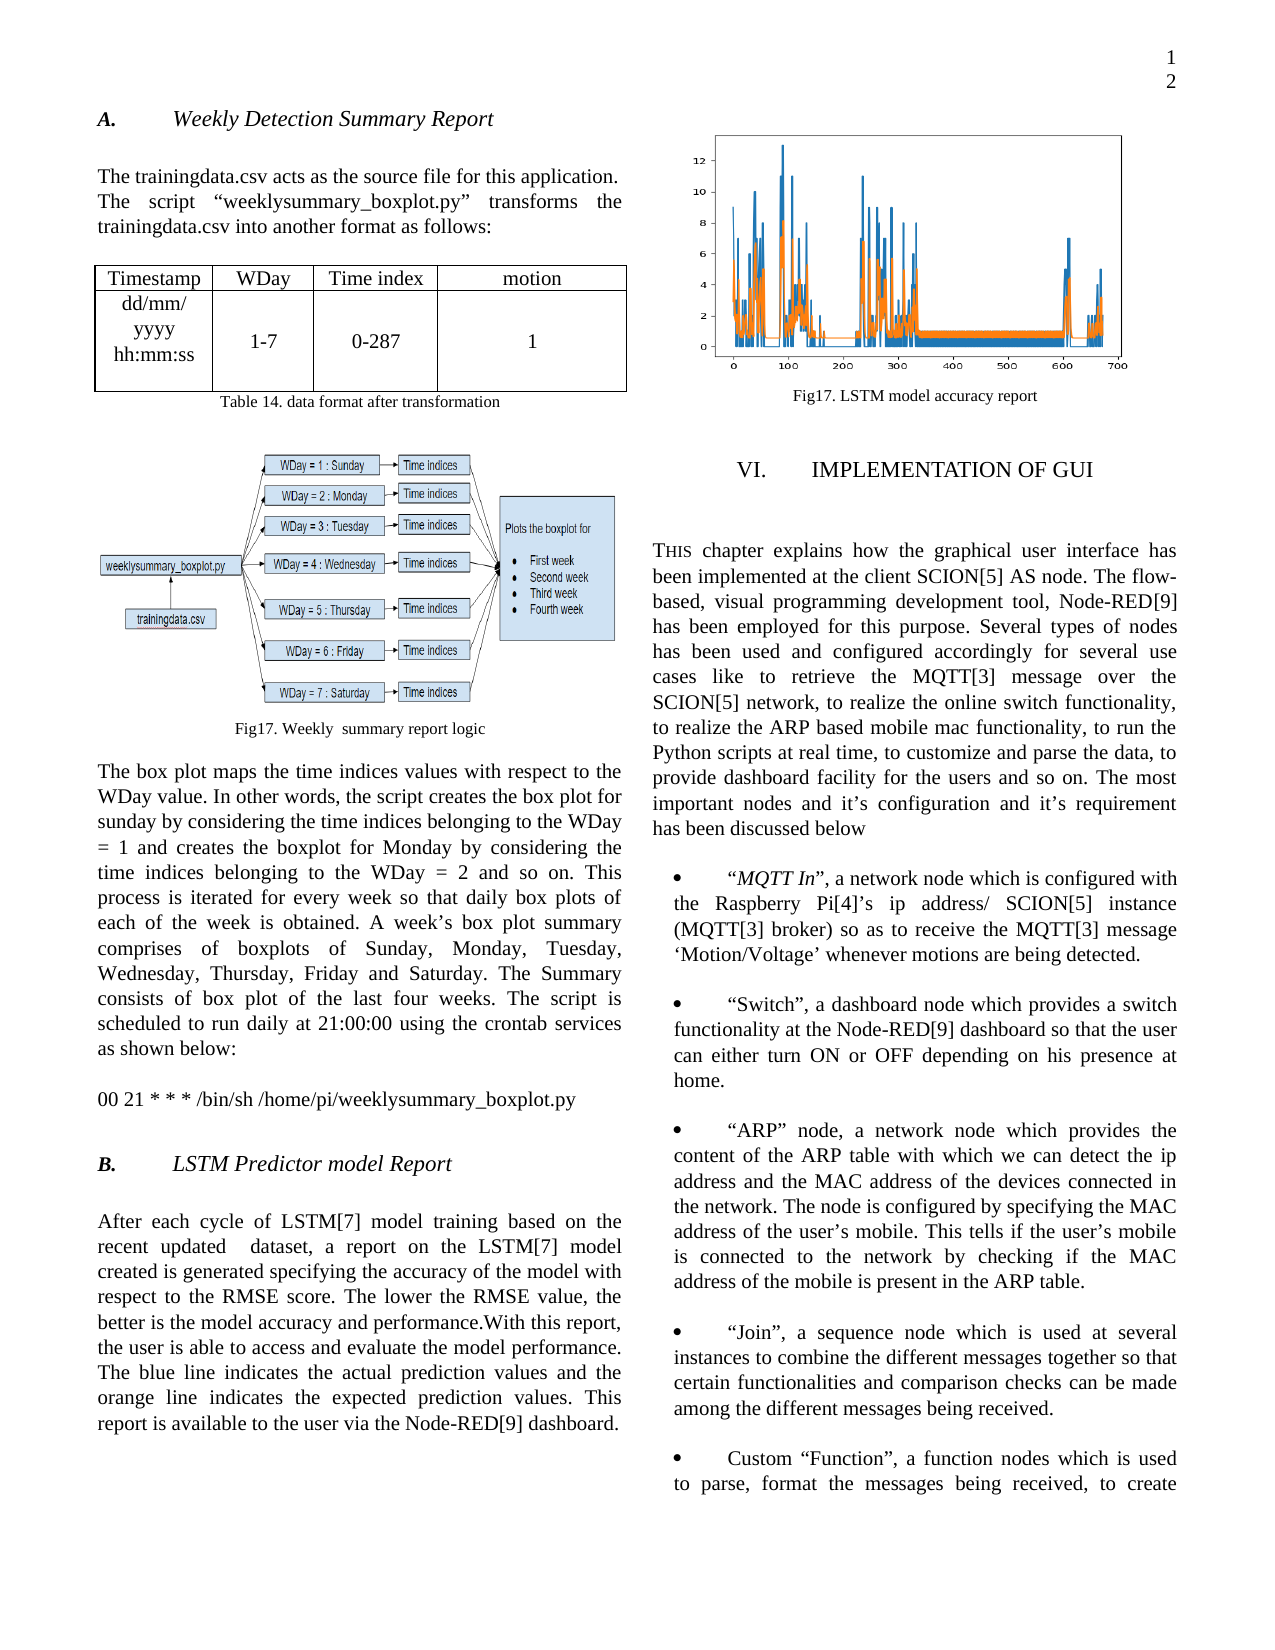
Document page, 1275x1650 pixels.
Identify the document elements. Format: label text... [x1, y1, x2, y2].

table_cell 1 [438, 291, 626, 391]
table_cell 1-7 [213, 291, 313, 391]
text The box plot maps the time indices values with respect to the WDay value. In other words, the script creates the box plot for sunday by considering the time indices belonging to the WDay = 1 and creates the boxplot for Monday by considering the time indices belonging to the WDay = 2 and so on. This process is iterated for every week so that daily box plots of each of the week is obtained. A week’s box plot summary comprises of boxplots of Sunday, Monday, Tuesday, Wednesday, Thursday, Friday and Saturday. The Summary consists of box plot of the last four weeks. The script is scheduled to run daily at 21:00:00 using the crontab services as shown below: [97, 759, 622, 1060]
text Fig17. Weekly summary report logic [97, 717, 622, 738]
table_header Time index [314, 266, 437, 290]
table_header motion [438, 266, 626, 290]
text Fig17. LSTM model accuracy report [652, 385, 1177, 404]
subtitle LSTM Predictor model Report [97, 1150, 622, 1176]
table_cell 0-287 [314, 291, 437, 391]
picture [97, 432, 623, 717]
list “Switch”, a dashboard node which provides a switch functionality at the Node-RED[9] dashboard so that the user can either turn ON or OFF depending on his presence at home. [673, 992, 1177, 1092]
table_cell dd/mm/yyyy hh:mm:ss [96, 291, 212, 391]
list “Join”, a sequence node which is used at several instances to combine the different messages together so that certain functionalities and comparison checks can be made among the different messages being received. [673, 1320, 1177, 1419]
table_header Timestamp [96, 266, 212, 290]
list Custom “Function”, a function nodes which is used to parse, format the messages being received, to create [673, 1446, 1177, 1495]
subtitle IMPLEMENTATION OF GUI [652, 456, 1177, 482]
text This chapter explains how the graphical user interface has been implemented at the client SCION[5] AS node. The flow-based, visual programming development tool, Node-RED[9] has been employed for this purpose. Several types of nodes has been used and configured accordingly for several use cases like to retrieve the MQTT[3] message over the SCION[5] network, to realize the online switch functionality, to realize the ARP based mobile mac functionality, to run the Python scripts at real time, to customize and parse the data, to provide dashboard facility for the users and so on. The most important nodes and it’s configuration and it’s requirement has been discussed below [652, 538, 1177, 840]
list “ARP” node, a network node which provides the content of the ARP table with which we can detect the ip address and the MAC address of the devices connected in the network. The node is configured by specifying the MAC address of the user’s mobile. This tells if the user’s mobile is connected to the network by checking if the MAC address of the mobile is present in the ARP table. [673, 1118, 1177, 1293]
text 00 21 * * * /bin/sh /home/pi/weeklysummary_boxplot.py [97, 1087, 622, 1111]
table_header WDay [213, 266, 313, 290]
text After each cycle of LSTM[7] model training based on the recent updated dataset, a report on the LSTM[7] model created is generated specifying the accuracy of the model with respect to the RMSE score. The lower the RMSE value, the better is the model accuracy and performance.With this report, the user is able to access and evaluate the model performance. The blue line indicates the actual prediction values and the orange line indicates the expected prediction values. This report is available to the user via the Node-RED[9] dashboard. [97, 1209, 622, 1434]
picture [652, 105, 1171, 385]
list “MQTT In”, a network node which is configured with the Raspberry Pi[4]’s ip address/ SCION[5] instance (MQTT[3] broker) so as to receive the MQTT[3] message ‘Motion/Voltage’ whenever motions are being detected. [673, 866, 1177, 966]
text The trainingdata.csv acts as the source file for this application. [97, 164, 622, 188]
text The script “weeklysummary_boxplot.py” transforms the trainingdata.csv into another format as follows: [97, 189, 622, 238]
subtitle Weekly Detection Summary Report [97, 105, 622, 131]
text Table 14. data format after transformation [97, 392, 622, 411]
